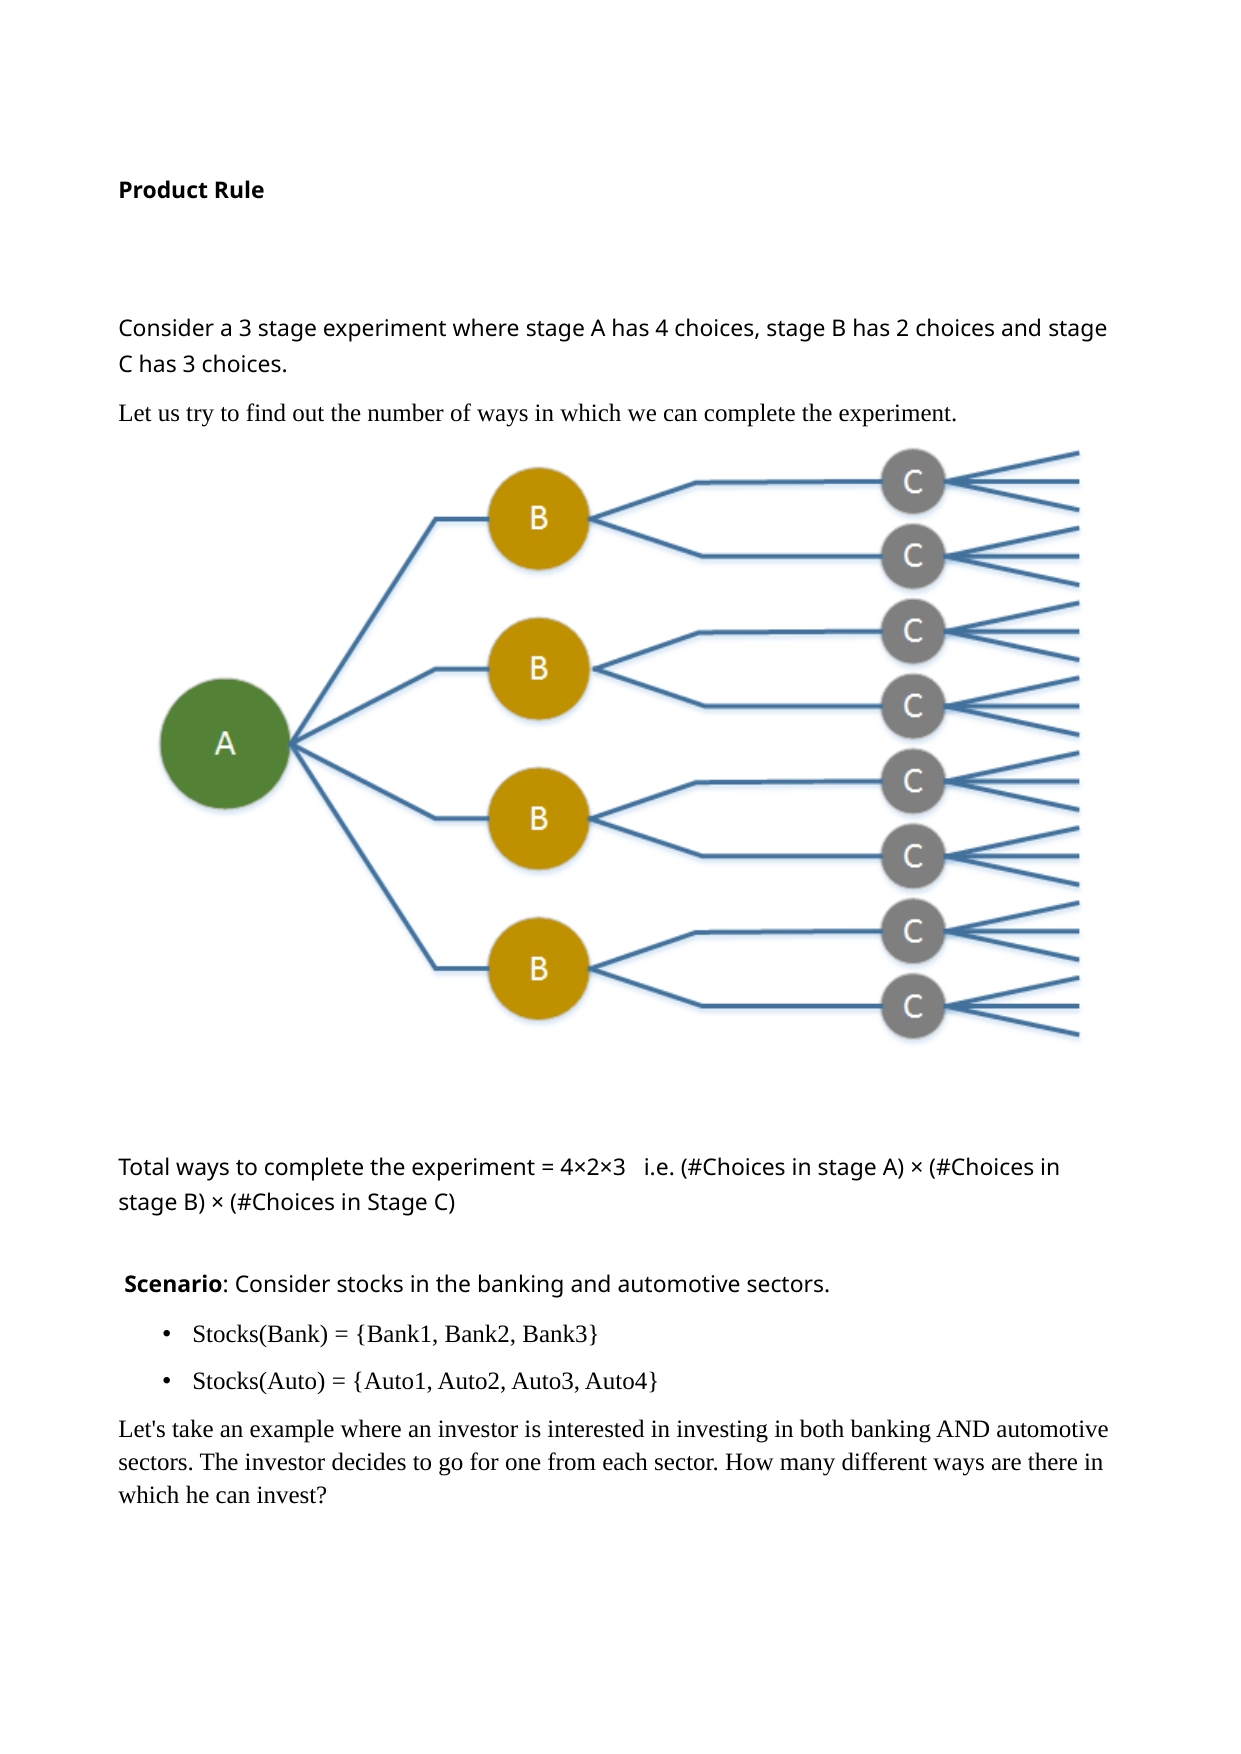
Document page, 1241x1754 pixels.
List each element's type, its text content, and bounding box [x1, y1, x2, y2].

list Stocks(Bank) = {Bank1, Bank2, Bank3} [162, 1319, 1122, 1347]
list Stocks(Auto) = {Auto1, Auto2, Auto3, Auto4} [162, 1366, 1122, 1395]
picture [152, 446, 1089, 1051]
text Scenario: Consider stocks in the banking and automotive sectors. [118, 1268, 1122, 1299]
subtitle Product Rule [118, 174, 1122, 206]
text Let's take an example where an investor is interested in investing in both banking AND automotive sectors. The investor decides to go for one from each sector. How many different ways are there in which he can invest? [118, 1414, 1122, 1509]
text Total ways to complete the experiment = 4×2×3 i.e. (#Choices in stage A) × (#Choices in stage B) × (#Choices in Stage C) [118, 1150, 1122, 1218]
text Consider a 3 stage experiment where stage A has 4 choices, stage B has 2 choices and stage C has 3 choices. [118, 312, 1122, 379]
text Let us try to find out the number of ways in which we can complete the experiment. [118, 398, 1122, 427]
